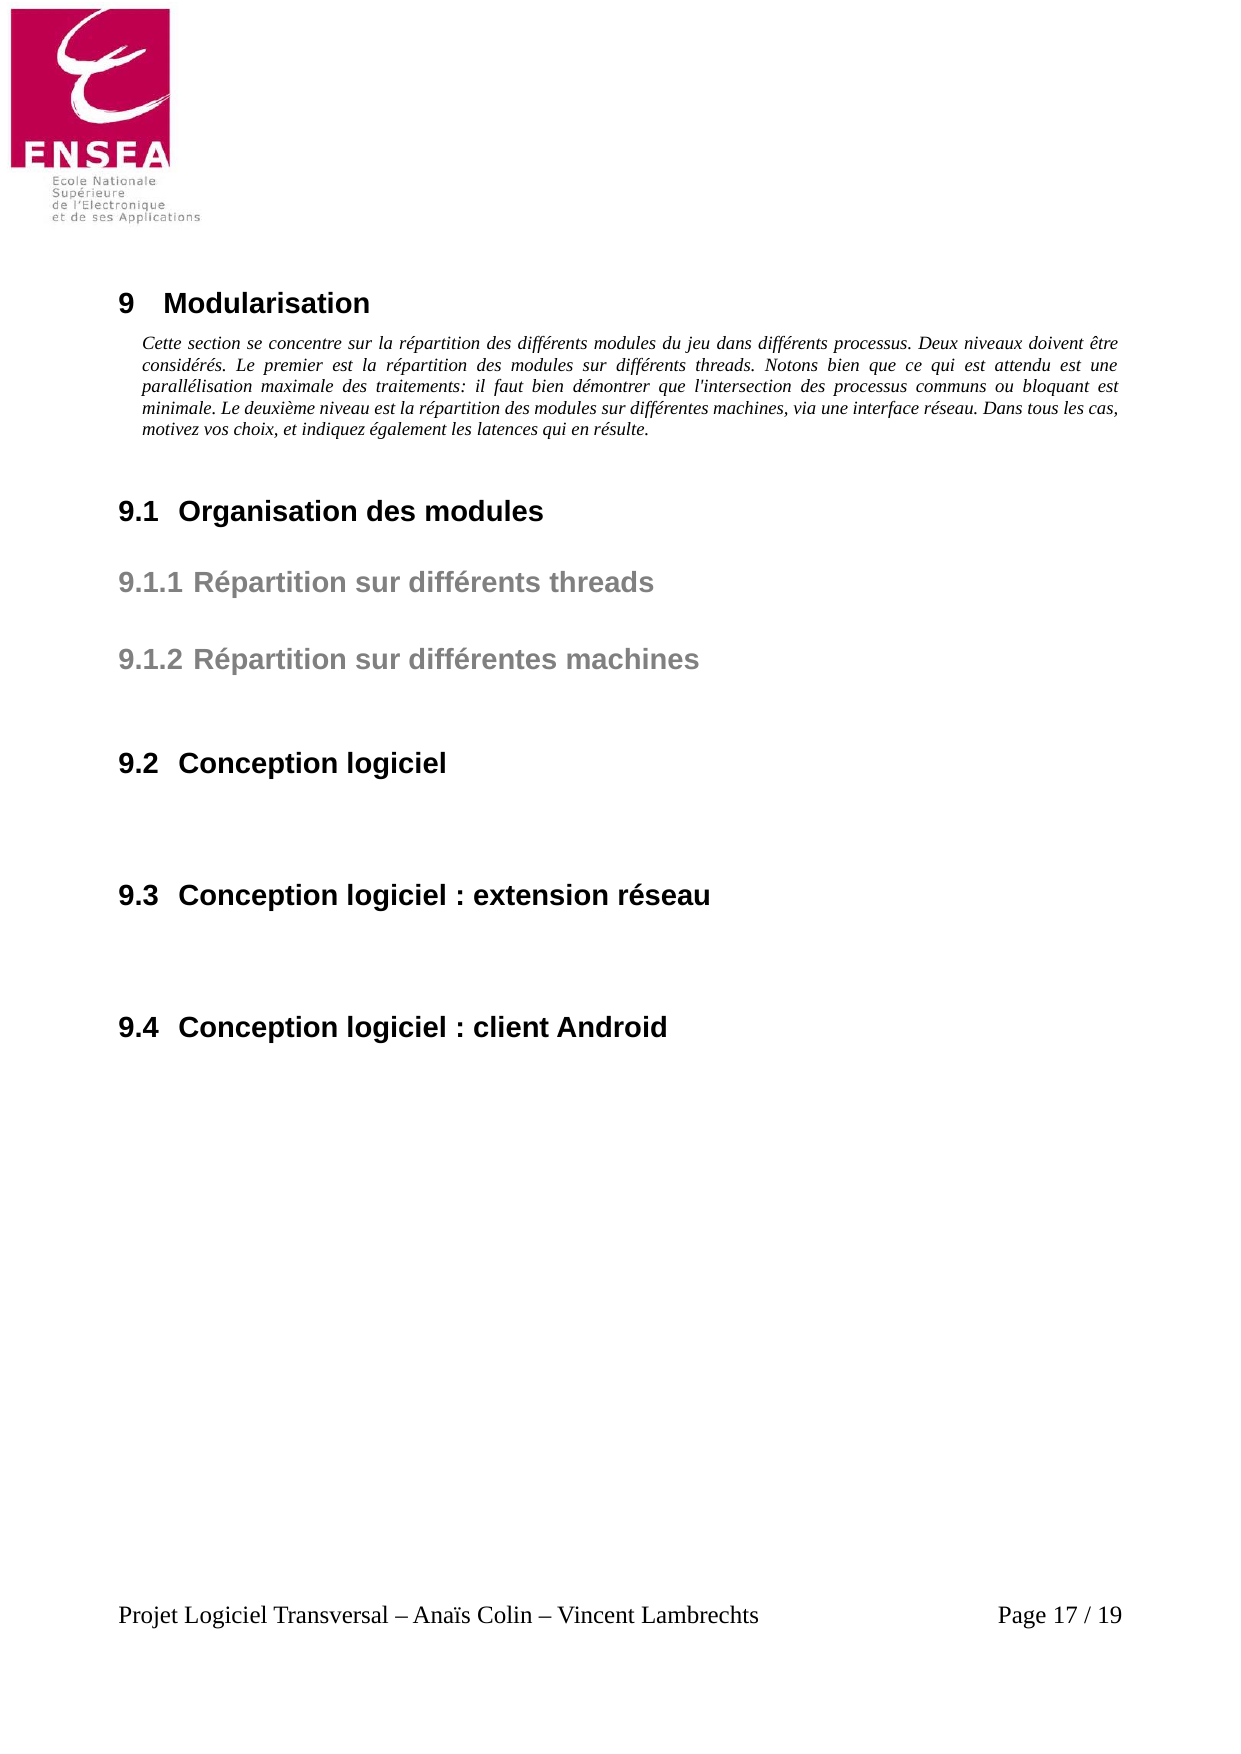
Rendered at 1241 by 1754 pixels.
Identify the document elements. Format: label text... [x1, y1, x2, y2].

subtitle Modularisation [118, 286, 1122, 319]
subtitle Conception logiciel : client Android [118, 1010, 1122, 1044]
subtitle Organisation des modules [118, 494, 1122, 527]
subtitle Conception logiciel : extension réseau [118, 878, 1122, 912]
subtitle Répartition sur différents threads [118, 565, 1122, 599]
text Cette section se concentre sur la répartition des différents modules du jeu dans différents processus. Deux niveaux doivent être considérés. Le premier est la répartition des modules sur différents threads. Notons bien que ce qui est attendu est une parallélisation maximale des traitements: il faut bien démontrer que l'intersection des processus communs ou bloquant est minimale. Le deuxième niveau est la répartition des modules sur différentes machines, via une interface réseau. Dans tous les cas, motivez vos choix, et indiquez également les latences qui en résulte. [142, 332, 1122, 440]
subtitle Répartition sur différentes machines [118, 642, 1122, 676]
subtitle Conception logiciel [118, 746, 1122, 779]
